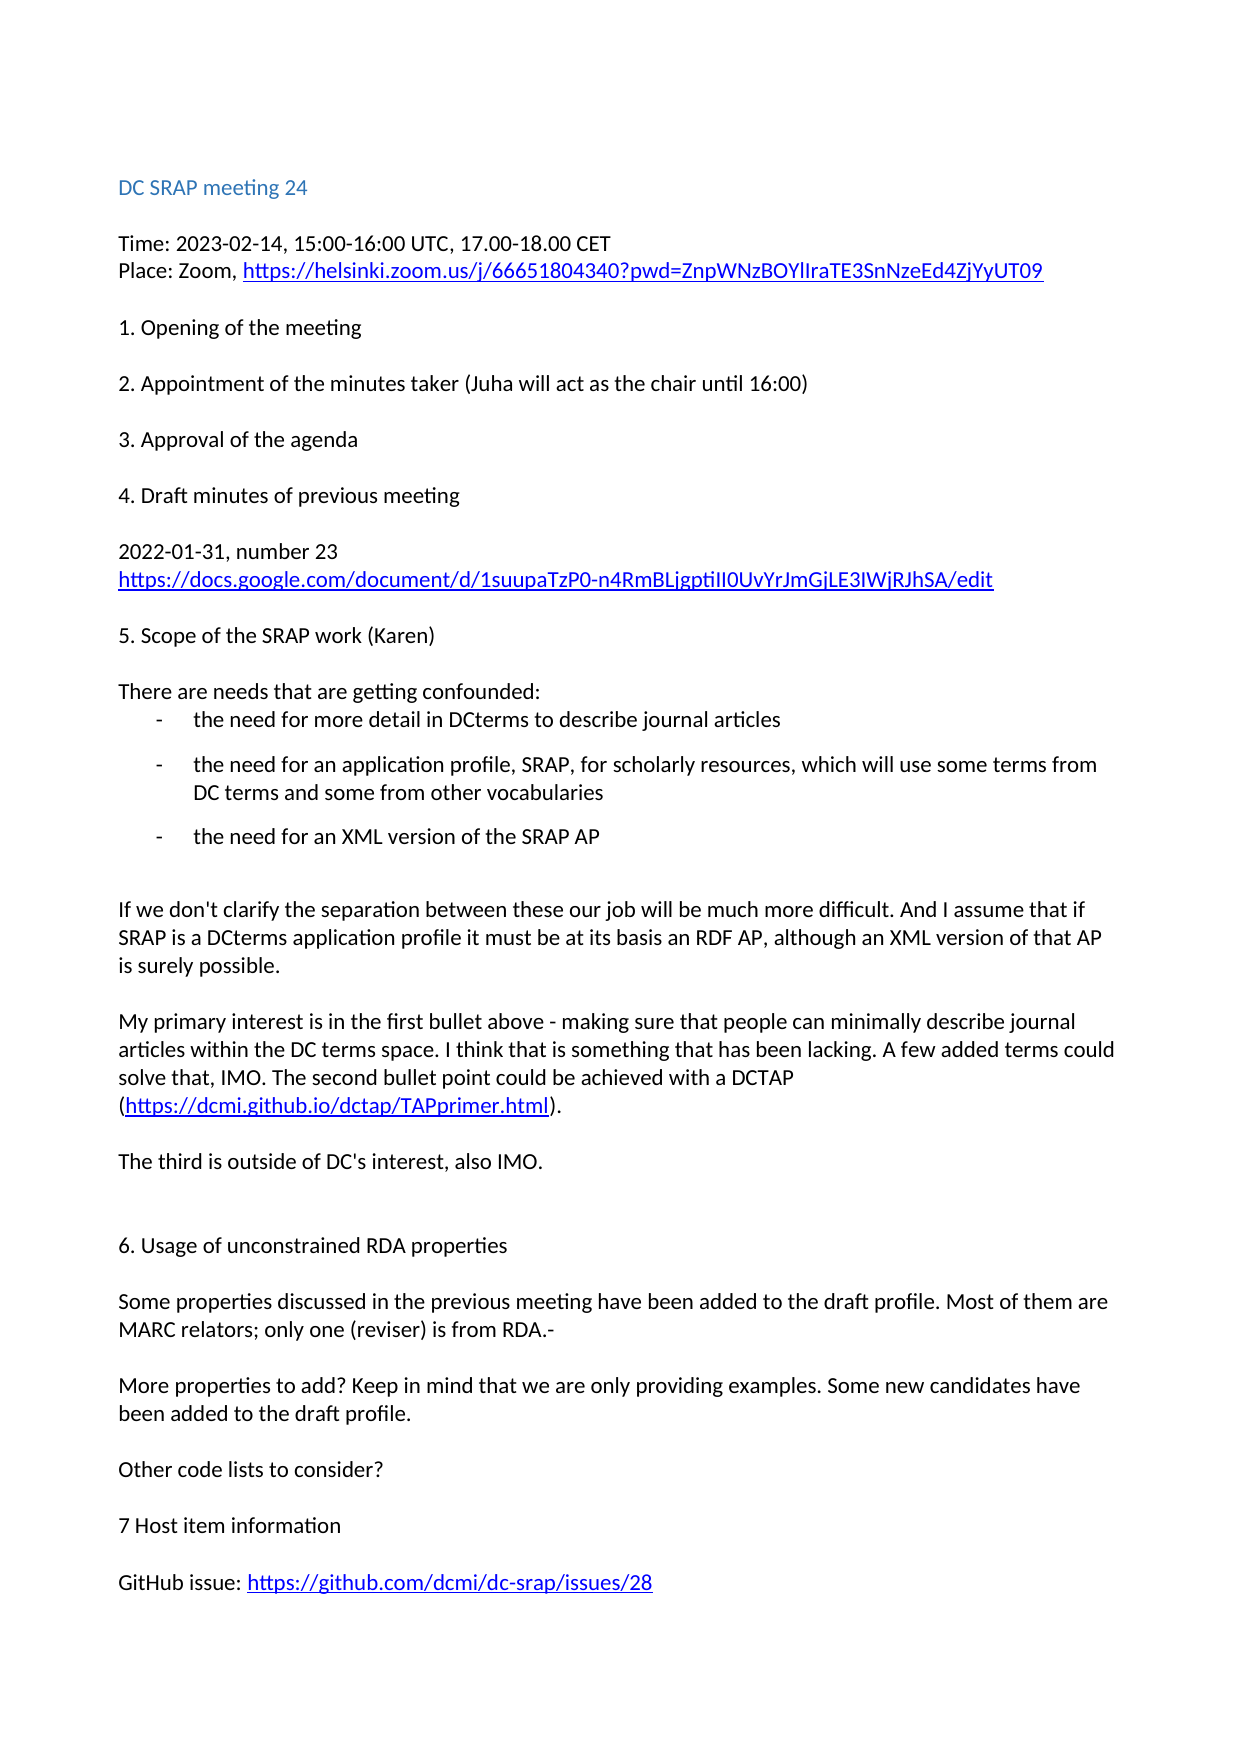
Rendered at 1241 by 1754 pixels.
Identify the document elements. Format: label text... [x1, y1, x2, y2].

text There are needs that are getting confounded: [118, 677, 1122, 705]
text 4. Draft minutes of previous meeting [118, 481, 1122, 509]
text GitHub issue: https://github.com/dcmi/dc-srap/issues/28 [118, 1568, 1122, 1596]
text 2. Appointment of the minutes taker (Juha will act as the chair until 16:00) [118, 369, 1122, 397]
text https://docs.google.com/document/d/1suupaTzP0-n4RmBLjgptiII0UvYrJmGjLE3IWjRJhSA/edit [118, 565, 1122, 593]
text Time: 2023-02-14, 15:00-16:00 UTC, 17.00-18.00 CET [118, 229, 1122, 257]
list the need for more detail in DCterms to describe journal articles [156, 705, 1122, 733]
text 5. Scope of the SRAP work (Karen) [118, 621, 1122, 649]
text More properties to add? Keep in mind that we are only providing examples. Some new candidates have been added to the draft profile. [118, 1371, 1122, 1427]
list the need for an application profile, SRAP, for scholarly resources, which will use some terms from DC terms and some from other vocabularies [156, 750, 1122, 806]
list the need for an XML version of the SRAP AP [156, 822, 1122, 850]
text If we don't clarify the separation between these our job will be much more difficult. And I assume that if SRAP is a DCterms application profile it must be at its basis an RDF AP, although an XML version of that AP is surely possible. [118, 895, 1122, 979]
text 3. Approval of the agenda [118, 425, 1122, 453]
text 7 Host item information [118, 1512, 1122, 1539]
text Place: Zoom, https://helsinki.zoom.us/j/66651804340?pwd=ZnpWNzBOYlIraTE3SnNzeEd4ZjYyUT09 [118, 257, 1122, 285]
subtitle DC SRAP meeting 24 [118, 173, 1122, 201]
text My primary interest is in the first bullet above - making sure that people can minimally describe journal articles within the DC terms space. I think that is something that has been lacking. A few added terms could solve that, IMO. The second bullet point could be achieved with a DCTAP (https://dcmi.github.io/dctap/TAPprimer.html). [118, 1007, 1122, 1119]
text 2022-01-31, number 23 [118, 537, 1122, 565]
text 1. Opening of the meeting [118, 313, 1122, 341]
text The third is outside of DC's interest, also IMO. [118, 1147, 1122, 1175]
text 6. Usage of unconstrained RDA properties [118, 1231, 1122, 1259]
text Some properties discussed in the previous meeting have been added to the draft profile. Most of them are MARC relators; only one (reviser) is from RDA.- [118, 1287, 1122, 1343]
text Other code lists to consider? [118, 1456, 1122, 1483]
